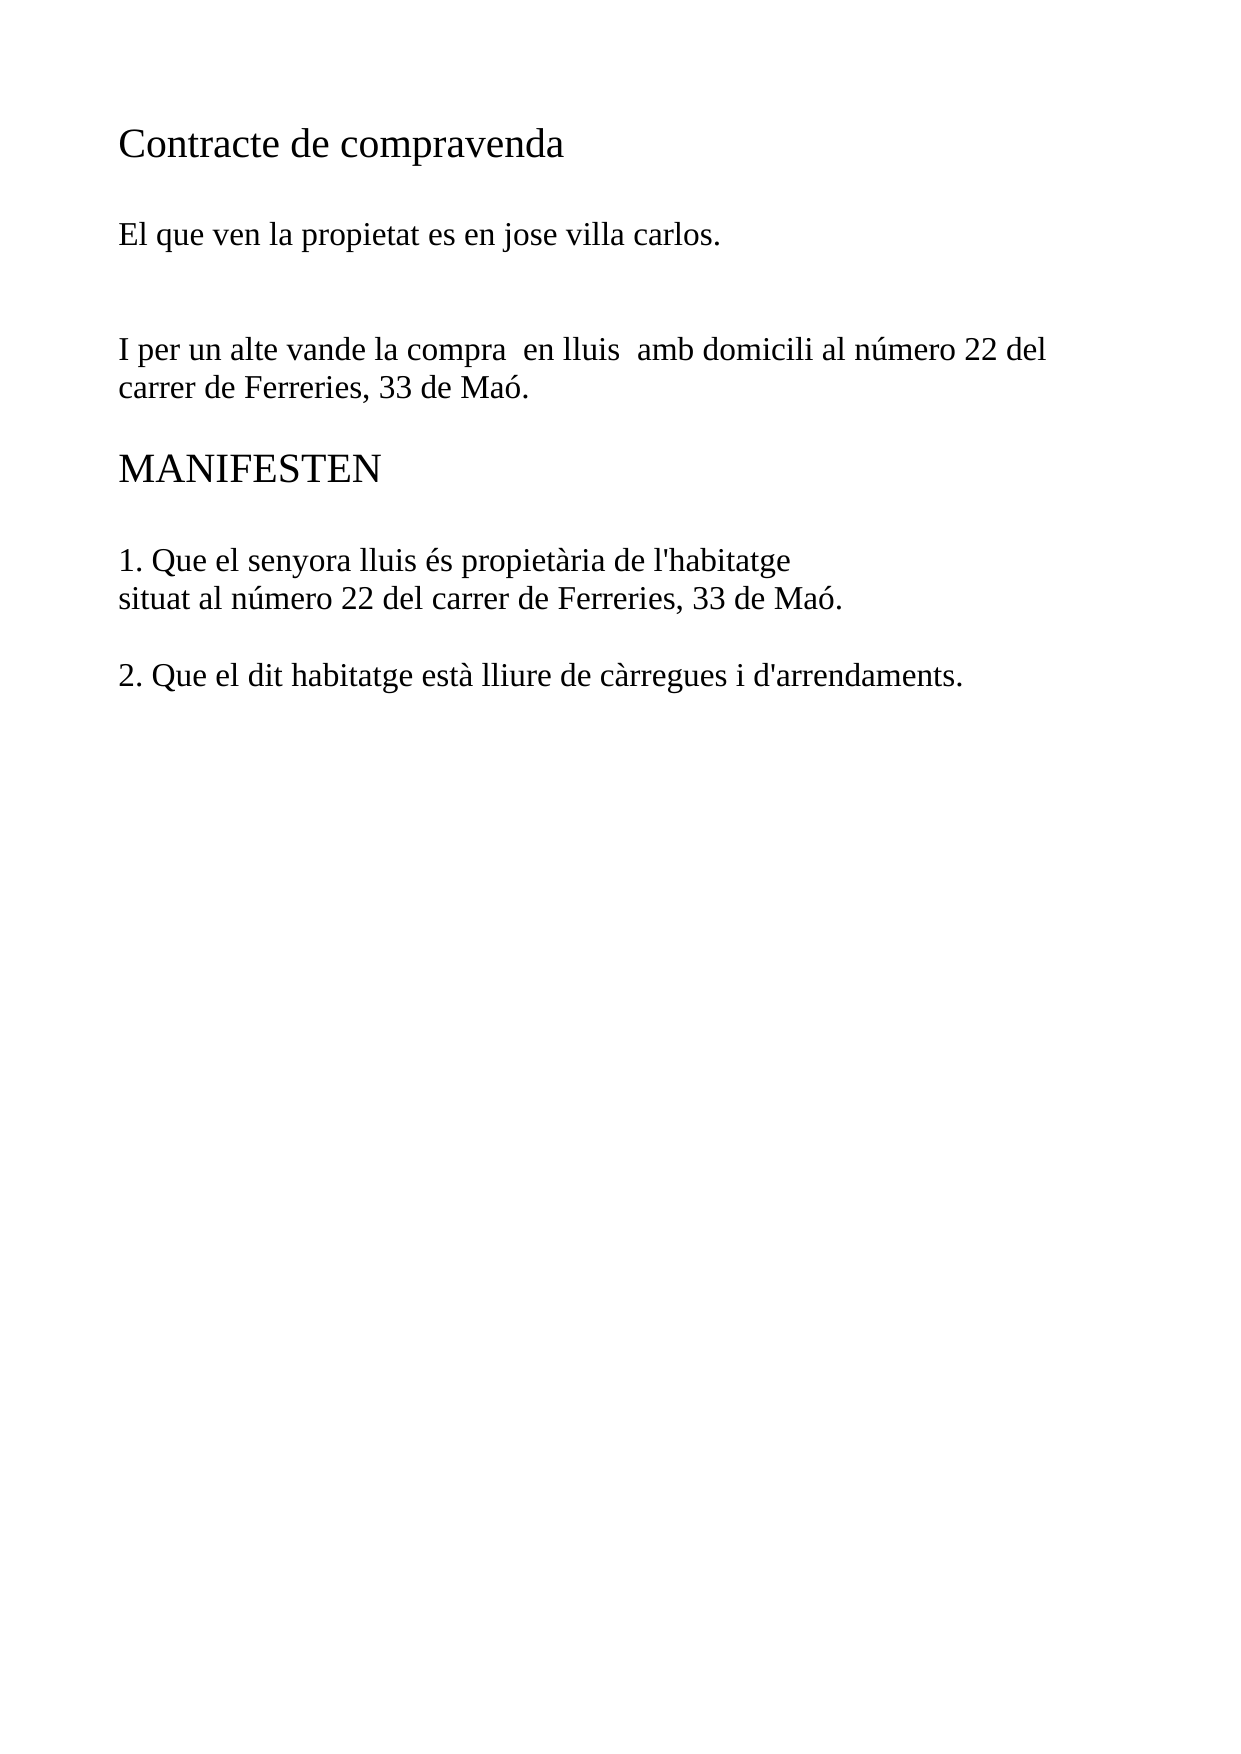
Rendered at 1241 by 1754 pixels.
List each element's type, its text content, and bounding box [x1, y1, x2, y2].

text 2. Que el dit habitatge està lliure de càrregues i d'arrendaments. [118, 655, 1122, 693]
text 1. Que el senyora lluis és propietària de l'habitatge [118, 540, 1122, 578]
text I per un alte vande la compra en lluis amb domicili al número 22 del carrer de Ferreries, 33 de Maó. [118, 329, 1122, 406]
text El que ven la propietat es en jose villa carlos. [118, 214, 1122, 252]
text Contracte de compravenda [118, 118, 1122, 166]
text situat al número 22 del carrer de Ferreries, 33 de Maó. [118, 578, 1122, 616]
text MANIFESTEN [118, 444, 1122, 492]
